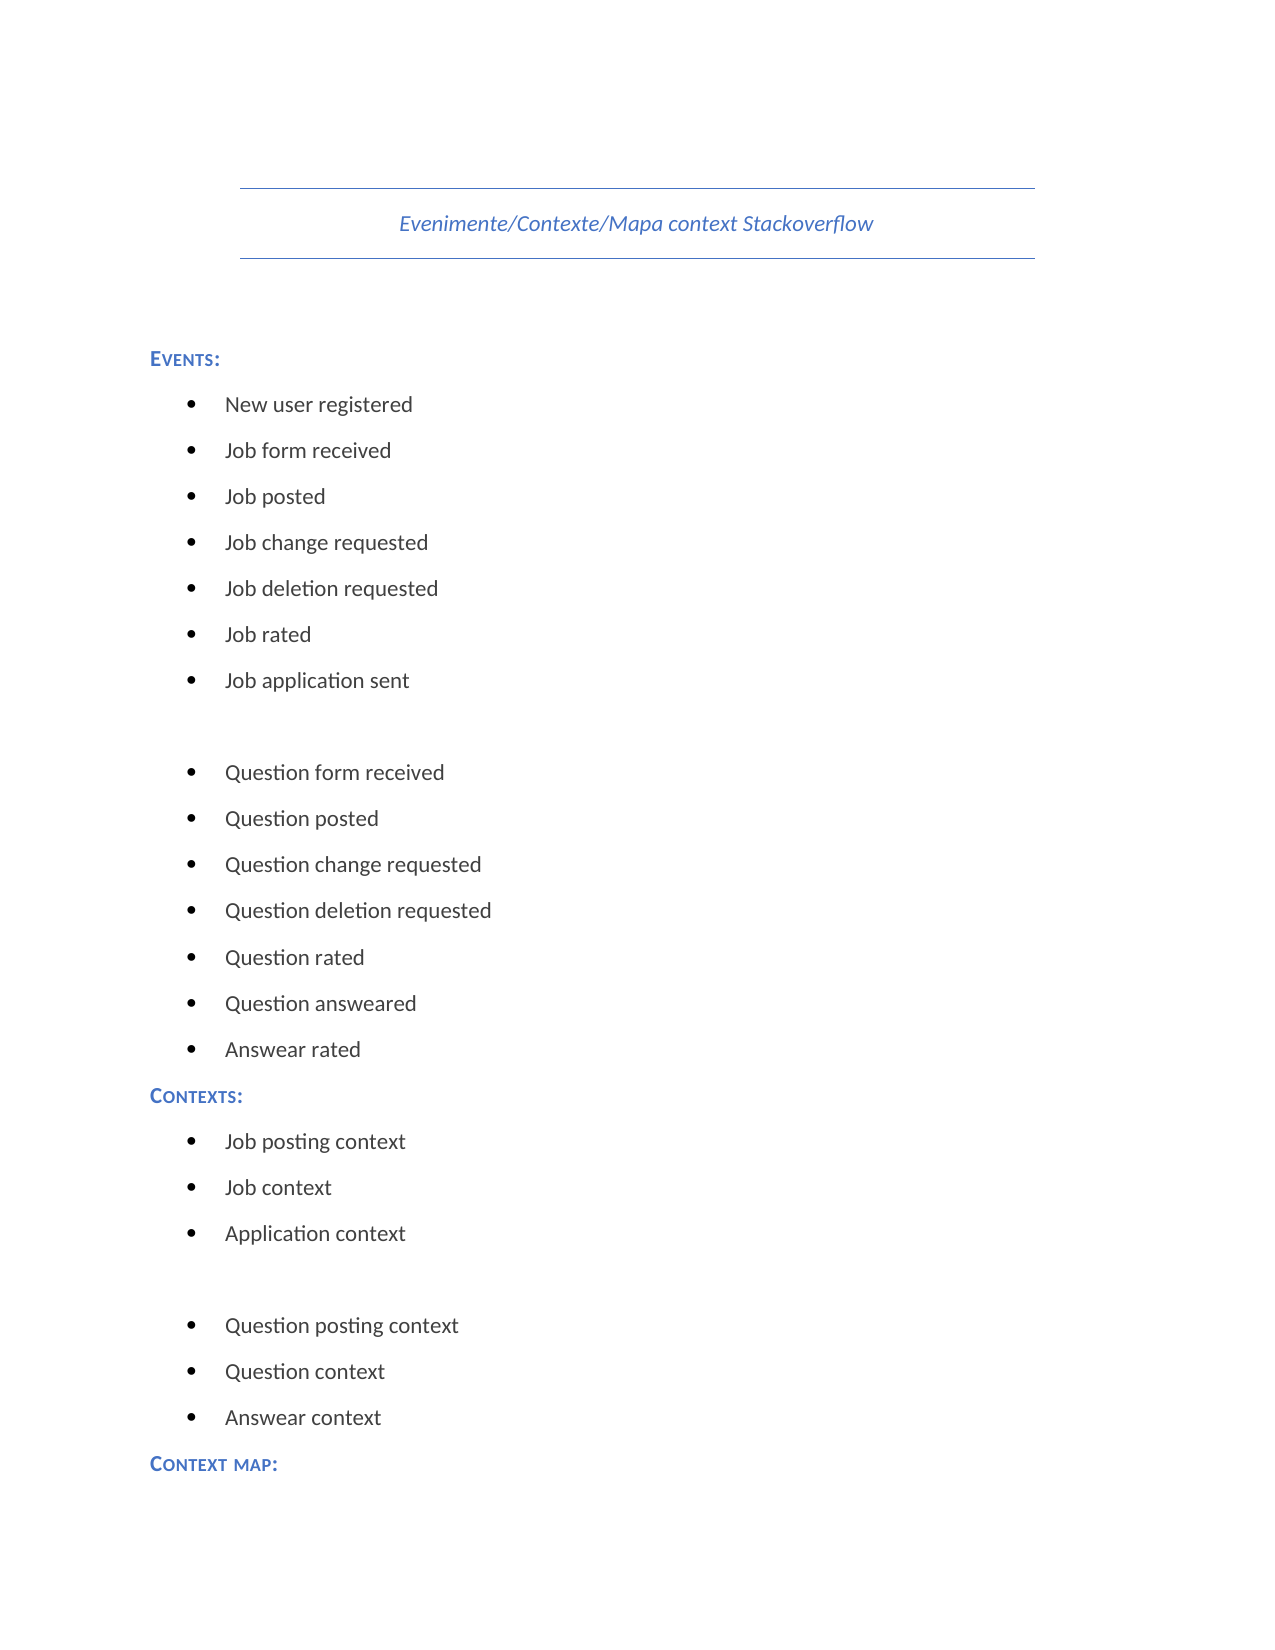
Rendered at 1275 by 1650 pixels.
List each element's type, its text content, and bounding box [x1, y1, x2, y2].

text Context map: [150, 1449, 1125, 1477]
list Question posted [187, 804, 1125, 833]
list Answear rated [187, 1035, 1125, 1063]
list Question form received [187, 758, 1125, 787]
list Question rated [187, 943, 1125, 971]
list Question deletion requested [187, 897, 1125, 925]
list Job change requested [187, 528, 1125, 556]
list Job context [187, 1173, 1125, 1201]
list New user registered [187, 390, 1125, 418]
list Job posted [187, 482, 1125, 510]
list Job rated [187, 620, 1125, 648]
list Job deletion requested [187, 574, 1125, 602]
list Answear context [187, 1403, 1125, 1431]
list Question change requested [187, 851, 1125, 879]
list Job form received [187, 436, 1125, 464]
list Question answeared [187, 989, 1125, 1017]
list Application context [187, 1219, 1125, 1247]
text Evenimente/Contexte/Mapa context Stackoverflow [240, 189, 1035, 258]
list Question context [187, 1357, 1125, 1385]
text Contexts: [150, 1081, 1125, 1109]
list Job application sent [187, 666, 1125, 694]
text Events: [150, 344, 1125, 372]
list Job posting context [187, 1127, 1125, 1155]
list Question posting context [187, 1311, 1125, 1339]
